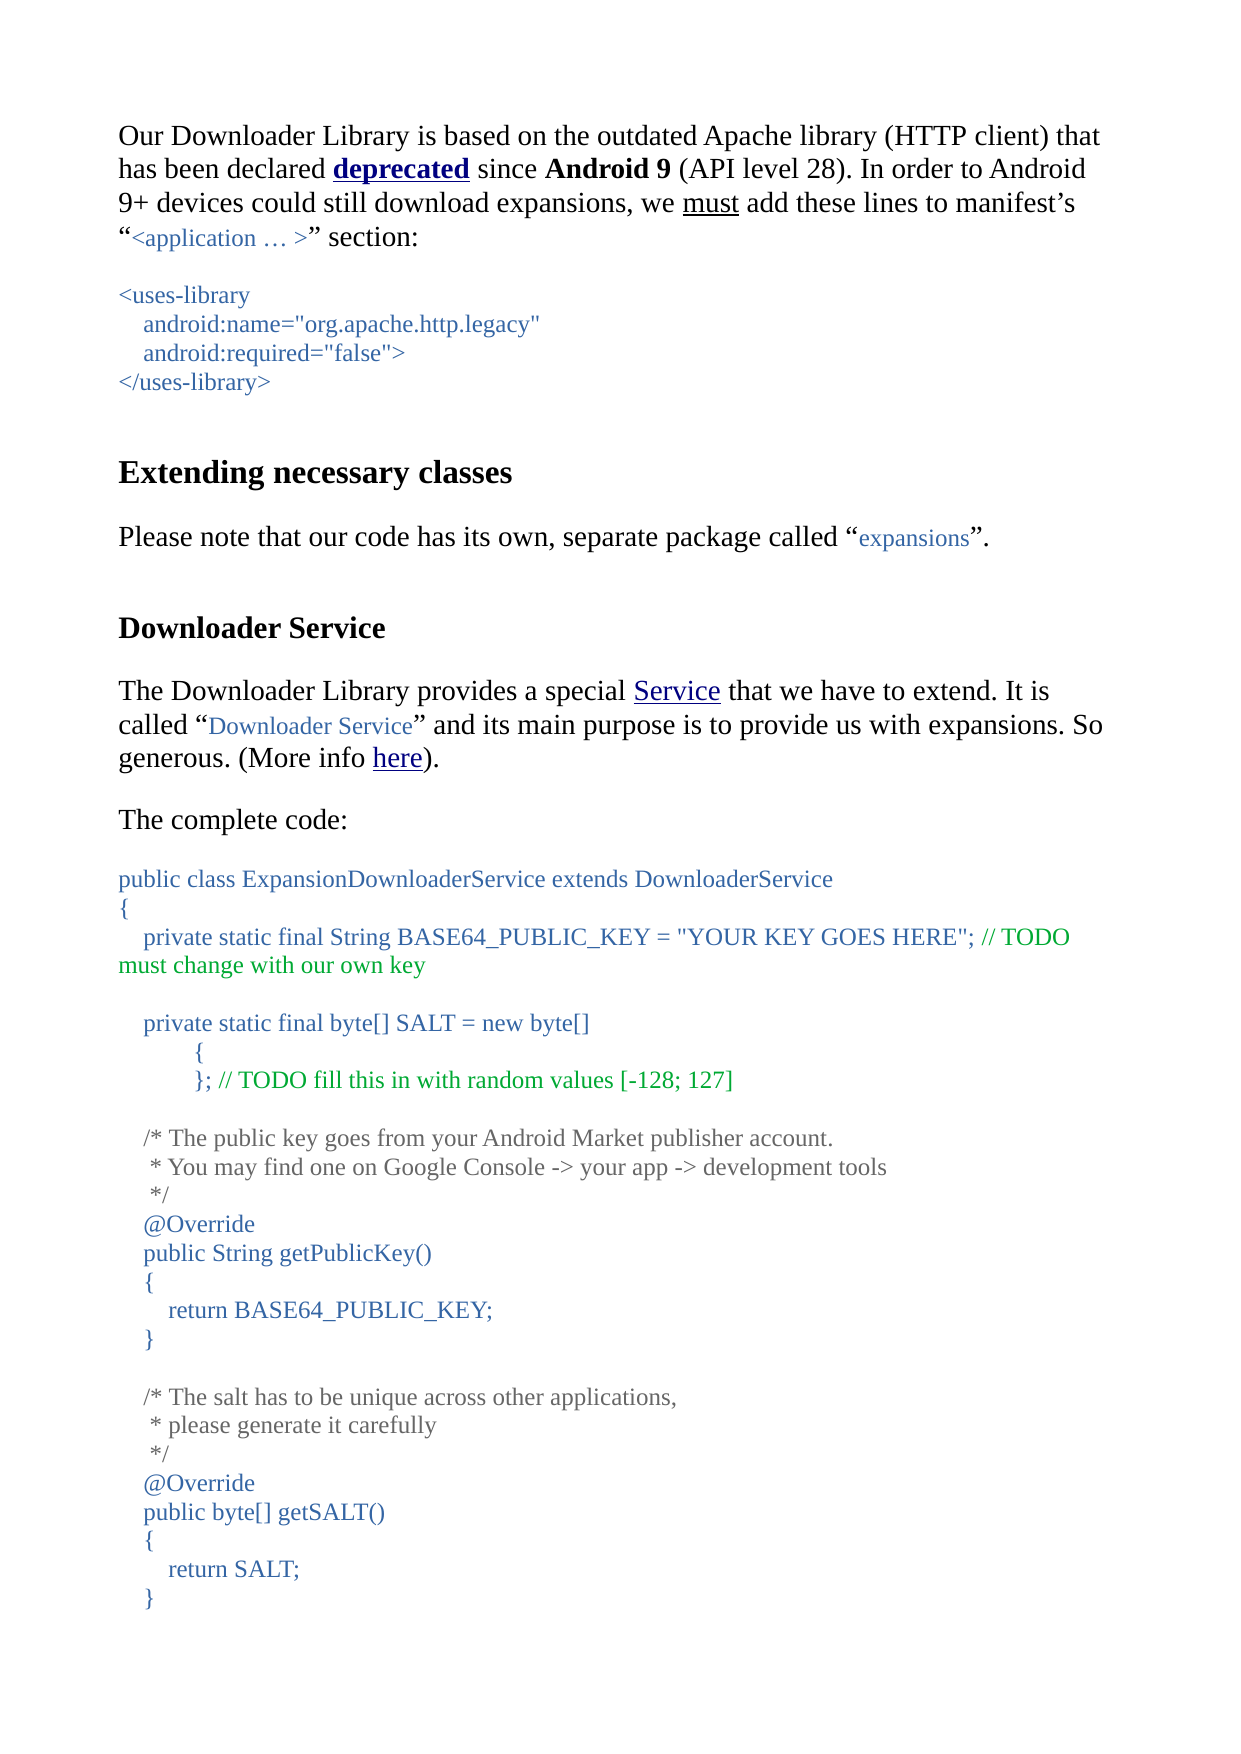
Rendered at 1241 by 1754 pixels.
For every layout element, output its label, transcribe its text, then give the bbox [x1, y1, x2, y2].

text public class ExpansionDownloaderService extends DownloaderService { private static final String BASE64_PUBLIC_KEY = "YOUR KEY GOES HERE"; // TODO must change with our own key private static final byte[] SALT = new byte[] { }; // TODO fill this in with random values [-128; 127] /* The public key goes from your Android Market publisher account. * You may find one on Google Console -> your app -> development tools */ @Override public String getPublicKey() { return BASE64_PUBLIC_KEY; } /* The salt has to be unique across other applications, * please generate it carefully */ @Override public byte[] getSALT() { return SALT; } [118, 864, 1122, 1612]
text The complete code: [118, 802, 1122, 836]
text Downloader Service [118, 609, 1122, 645]
text The Downloader Library provides a special Service that we have to extend. It is called “Downloader Service” and its main purpose is to provide us with expansions. So generous. (More info here). [118, 673, 1122, 774]
text Extending necessary classes [118, 452, 1122, 491]
text Our Downloader Library is based on the outdated Apache library (HTTP client) that has been declared deprecated since Android 9 (API level 28). In order to Android 9+ devices could still download expansions, we must add these lines to manifest’s “<application … >” section: [118, 118, 1122, 252]
text Please note that our code has its own, separate package called “expansions”. [118, 519, 1122, 552]
text <uses-library android:name="org.apache.http.legacy" android:required="false"> </uses-library> [118, 281, 1122, 396]
